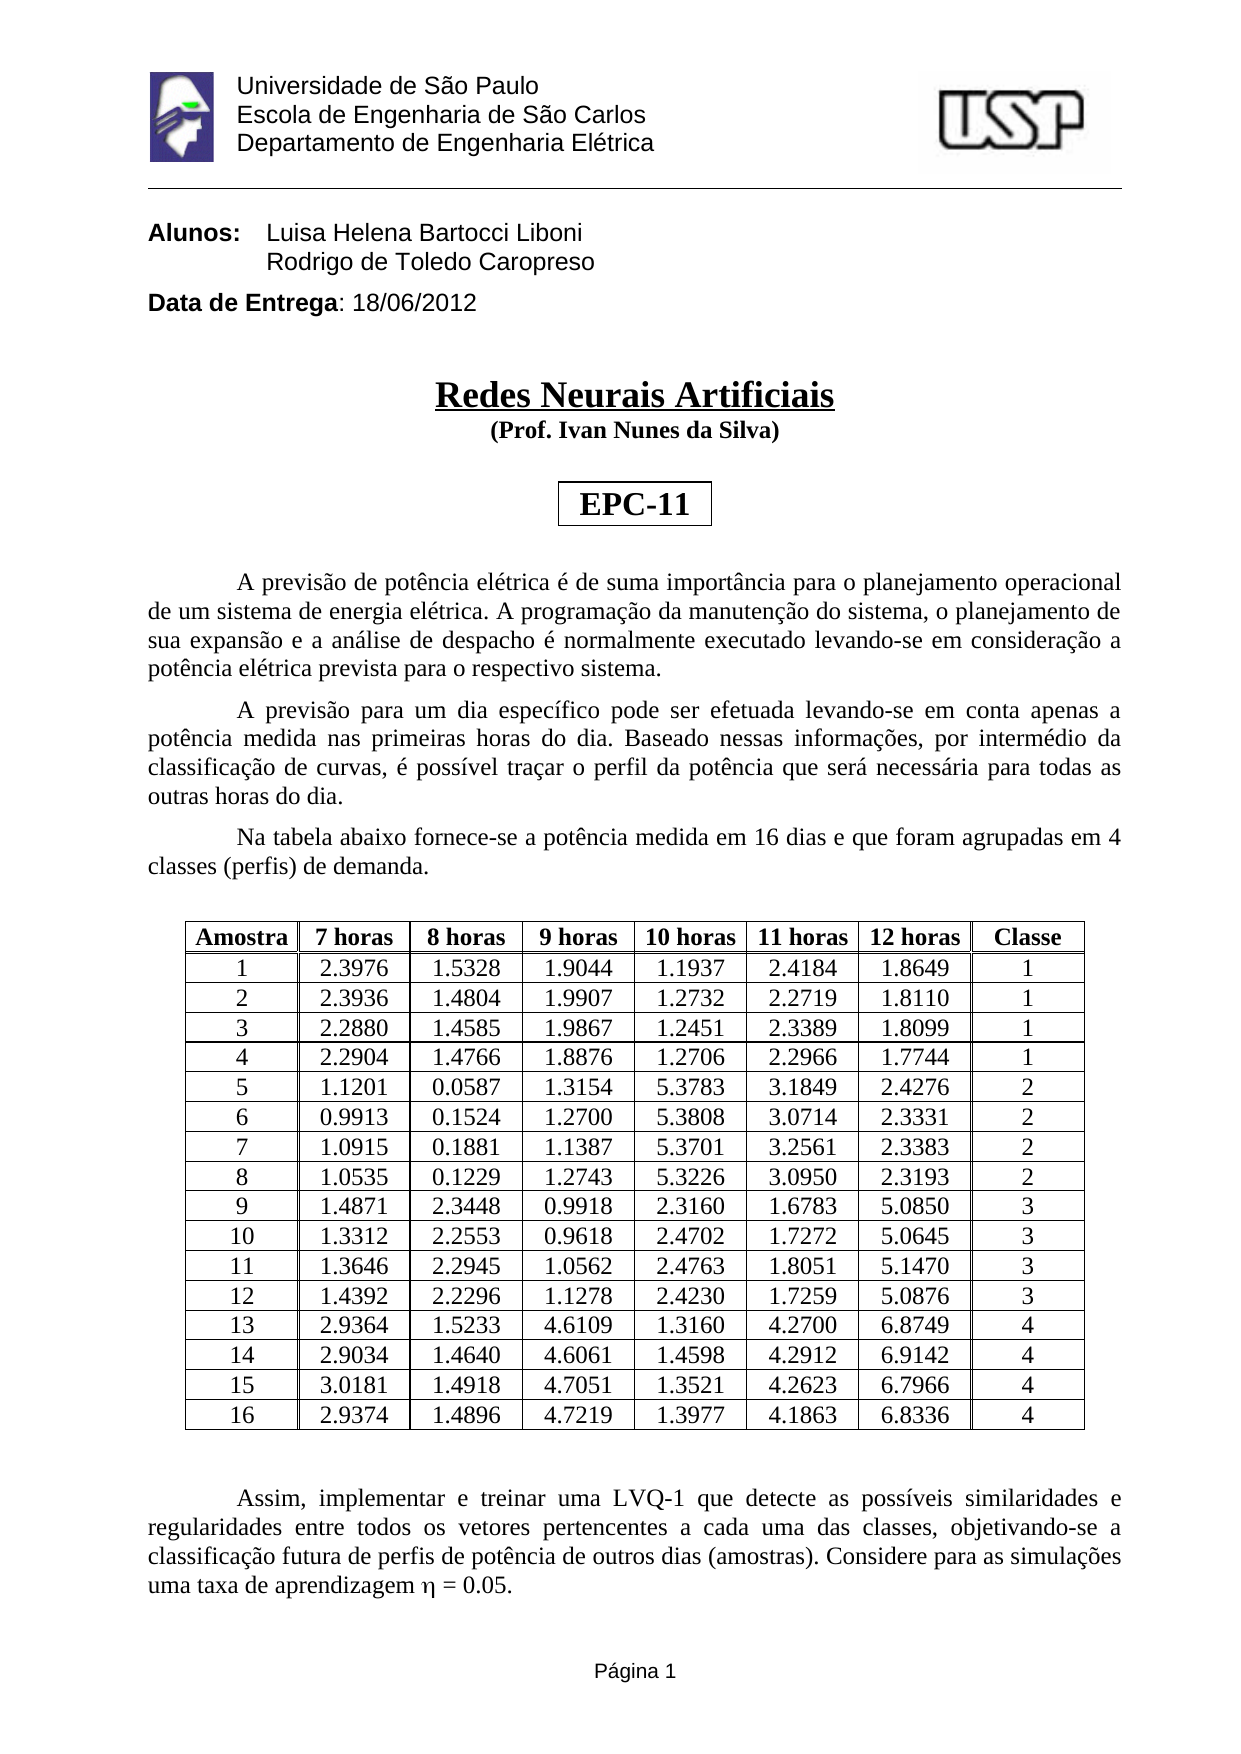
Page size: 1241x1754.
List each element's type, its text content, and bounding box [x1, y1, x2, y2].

table_cell 6.8749 [859, 1311, 970, 1339]
table_cell 4 [973, 1311, 1084, 1339]
table_cell 2.2719 [747, 983, 858, 1012]
table_cell 2 [973, 1162, 1084, 1190]
table_cell 6.8336 [859, 1400, 970, 1429]
table_cell 15 [186, 1370, 297, 1399]
table_cell 2.9034 [300, 1340, 409, 1369]
picture [918, 71, 1112, 175]
table_cell 1.6783 [747, 1191, 858, 1220]
table_cell 13 [186, 1311, 297, 1339]
table_cell 1.8051 [747, 1251, 858, 1280]
table_cell 3.0181 [300, 1370, 409, 1399]
table_cell 6.7966 [859, 1370, 970, 1399]
table_cell 1.0915 [300, 1132, 409, 1161]
table_cell 1.9867 [523, 1013, 634, 1041]
table_cell 0.9618 [523, 1221, 634, 1250]
table_cell 3 [973, 1281, 1084, 1309]
table_cell 3.0714 [747, 1102, 858, 1131]
table_cell 1.3521 [635, 1370, 746, 1399]
table_cell 4 [186, 1043, 297, 1071]
table_cell 1.3312 [300, 1221, 409, 1250]
table_cell 1.1937 [635, 954, 746, 982]
table_cell 4.6061 [523, 1340, 634, 1369]
table_cell 1.2706 [635, 1043, 746, 1071]
table_cell 0.1524 [411, 1102, 522, 1131]
table_cell 1.4871 [300, 1191, 409, 1220]
table_cell 6 [186, 1102, 297, 1131]
table_header 8 horas [411, 922, 522, 951]
table_cell 2.4702 [635, 1221, 746, 1250]
title Redes Neurais Artificiais [148, 372, 1122, 415]
table_cell 4.7051 [523, 1370, 634, 1399]
table_cell 1.3154 [523, 1072, 634, 1101]
table_cell 2 [186, 983, 297, 1012]
table_cell 3 [973, 1251, 1084, 1280]
table_cell 4.1863 [747, 1400, 858, 1429]
table_cell 1.3646 [300, 1251, 409, 1280]
table_cell 5.3701 [635, 1132, 746, 1161]
table_cell 5.0850 [859, 1191, 970, 1220]
table_cell 1.4640 [411, 1340, 522, 1369]
table_cell 2.4230 [635, 1281, 746, 1309]
text Alunos: Luisa Helena Bartocci Liboni [148, 218, 1122, 246]
table_cell 1.1201 [300, 1072, 409, 1101]
table_cell 4.2700 [747, 1311, 858, 1339]
text Data de Entrega: 18/06/2012 [148, 288, 1122, 316]
table_cell 16 [186, 1400, 297, 1429]
table_cell 3 [973, 1221, 1084, 1250]
table_cell 1 [973, 983, 1084, 1012]
table_cell 4 [973, 1400, 1084, 1429]
table_cell 2.3331 [859, 1102, 970, 1131]
table_cell 5.3783 [635, 1072, 746, 1101]
table_cell 10 [186, 1221, 297, 1250]
table_cell 4 [973, 1370, 1084, 1399]
table_cell 1.8649 [859, 954, 970, 982]
table_cell 1.0562 [523, 1251, 634, 1280]
text Assim, implementar e treinar uma LVQ-1 que detecte as possíveis similaridades e regularidades entre todos os vetores pertencentes a cada uma das classes, objetivando-se a classificação futura de perfis de potência de outros dias (amostras). Considere para as simulações uma taxa de aprendizagem  = 0.05. [148, 1483, 1122, 1598]
table_cell 5 [186, 1072, 297, 1101]
table_cell 3 [186, 1013, 297, 1041]
table_header 9 horas [523, 922, 634, 951]
table_cell 0.1229 [411, 1162, 522, 1190]
table_cell 0.1881 [411, 1132, 522, 1161]
table_header 10 horas [635, 922, 746, 951]
table_cell 9 [186, 1191, 297, 1220]
table_cell 5.1470 [859, 1251, 970, 1280]
table_header 7 horas [300, 922, 409, 951]
table_cell 2.4763 [635, 1251, 746, 1280]
table_cell 2.3160 [635, 1191, 746, 1220]
table_cell 2.3193 [859, 1162, 970, 1190]
table_cell 1.0535 [300, 1162, 409, 1190]
table_header Classe [973, 922, 1084, 951]
table_cell 1.9044 [523, 954, 634, 982]
table_cell 12 [186, 1281, 297, 1309]
table_cell 1 [973, 1013, 1084, 1041]
table_cell 0.9913 [300, 1102, 409, 1131]
table_cell 2.4184 [747, 954, 858, 982]
table_cell 7 [186, 1132, 297, 1161]
table_cell 2.2945 [411, 1251, 522, 1280]
table_cell 1.8876 [523, 1043, 634, 1071]
table_cell 2.9364 [300, 1311, 409, 1339]
table_cell 1.7272 [747, 1221, 858, 1250]
table_cell 1 [186, 954, 297, 982]
table_cell 1.4804 [411, 983, 522, 1012]
table_cell 1.4766 [411, 1043, 522, 1071]
table_cell 3.2561 [747, 1132, 858, 1161]
table_cell 3.1849 [747, 1072, 858, 1101]
table_cell 3 [973, 1191, 1084, 1220]
table_cell 2.3383 [859, 1132, 970, 1161]
table_cell 4.2912 [747, 1340, 858, 1369]
table_cell 1.2451 [635, 1013, 746, 1041]
table_cell 2.2880 [300, 1013, 409, 1041]
table_cell 1.1278 [523, 1281, 634, 1309]
table_header Amostra [186, 922, 297, 951]
table_cell 1.2700 [523, 1102, 634, 1131]
table_cell 1.4392 [300, 1281, 409, 1309]
table_cell 6.9142 [859, 1340, 970, 1369]
table_cell 2.3936 [300, 983, 409, 1012]
picture [149, 72, 214, 162]
table_cell 2.3976 [300, 954, 409, 982]
table_cell 2 [973, 1072, 1084, 1101]
table_cell 2.2296 [411, 1281, 522, 1309]
table_header 11 horas [747, 922, 858, 951]
table_cell 1.2732 [635, 983, 746, 1012]
table_header 12 horas [859, 922, 970, 951]
table_cell 5.3808 [635, 1102, 746, 1131]
table_cell 5.0645 [859, 1221, 970, 1250]
table_cell 1.7259 [747, 1281, 858, 1309]
table_cell 1.5328 [411, 954, 522, 982]
table_cell 2.9374 [300, 1400, 409, 1429]
table_cell 4 [973, 1340, 1084, 1369]
table_cell 1.4598 [635, 1340, 746, 1369]
title (Prof. Ivan Nunes da Silva) [148, 415, 1122, 444]
table_cell 4.7219 [523, 1400, 634, 1429]
table_cell 8 [186, 1162, 297, 1190]
table_cell 2 [973, 1132, 1084, 1161]
table_cell 1.4896 [411, 1400, 522, 1429]
table_cell 5.3226 [635, 1162, 746, 1190]
text Rodrigo de Toledo Caropreso [148, 246, 1122, 275]
table_cell 1 [973, 1043, 1084, 1071]
table_cell 1.2743 [523, 1162, 634, 1190]
table_cell 2.3389 [747, 1013, 858, 1041]
table_cell 4.2623 [747, 1370, 858, 1399]
table_cell 3.0950 [747, 1162, 858, 1190]
table_cell 1.4585 [411, 1013, 522, 1041]
table_cell 2.3448 [411, 1191, 522, 1220]
table_cell 1.4918 [411, 1370, 522, 1399]
table_cell 1.8099 [859, 1013, 970, 1041]
subtitle EPC-11 [559, 483, 711, 525]
table_cell 0.9918 [523, 1191, 634, 1220]
table_cell 1 [973, 954, 1084, 982]
text Na tabela abaixo fornece-se a potência medida em 16 dias e que foram agrupadas em 4 classes (perfis) de demanda. [148, 822, 1122, 880]
table_cell 1.3977 [635, 1400, 746, 1429]
table_cell 2.2553 [411, 1221, 522, 1250]
table_cell 1.1387 [523, 1132, 634, 1161]
table_cell 2.2966 [747, 1043, 858, 1071]
text A previsão de potência elétrica é de suma importância para o planejamento operacional de um sistema de energia elétrica. A programação da manutenção do sistema, o planejamento de sua expansão e a análise de despacho é normalmente executado levando-se em consideração a potência elétrica prevista para o respectivo sistema. [148, 567, 1122, 682]
table_cell 2.4276 [859, 1072, 970, 1101]
table_cell 14 [186, 1340, 297, 1369]
table_cell 1.7744 [859, 1043, 970, 1071]
table_cell 2 [973, 1102, 1084, 1131]
text A previsão para um dia específico pode ser efetuada levando-se em conta apenas a potência medida nas primeiras horas do dia. Baseado nessas informações, por intermédio da classificação de curvas, é possível traçar o perfil da potência que será necessária para todas as outras horas do dia. [148, 695, 1122, 810]
table_cell 1.5233 [411, 1311, 522, 1339]
table_cell 5.0876 [859, 1281, 970, 1309]
table_cell 4.6109 [523, 1311, 634, 1339]
table_cell 2.2904 [300, 1043, 409, 1071]
table_cell 0.0587 [411, 1072, 522, 1101]
table_cell 1.3160 [635, 1311, 746, 1339]
table_cell 11 [186, 1251, 297, 1280]
table_cell 1.9907 [523, 983, 634, 1012]
table_cell 1.8110 [859, 983, 970, 1012]
